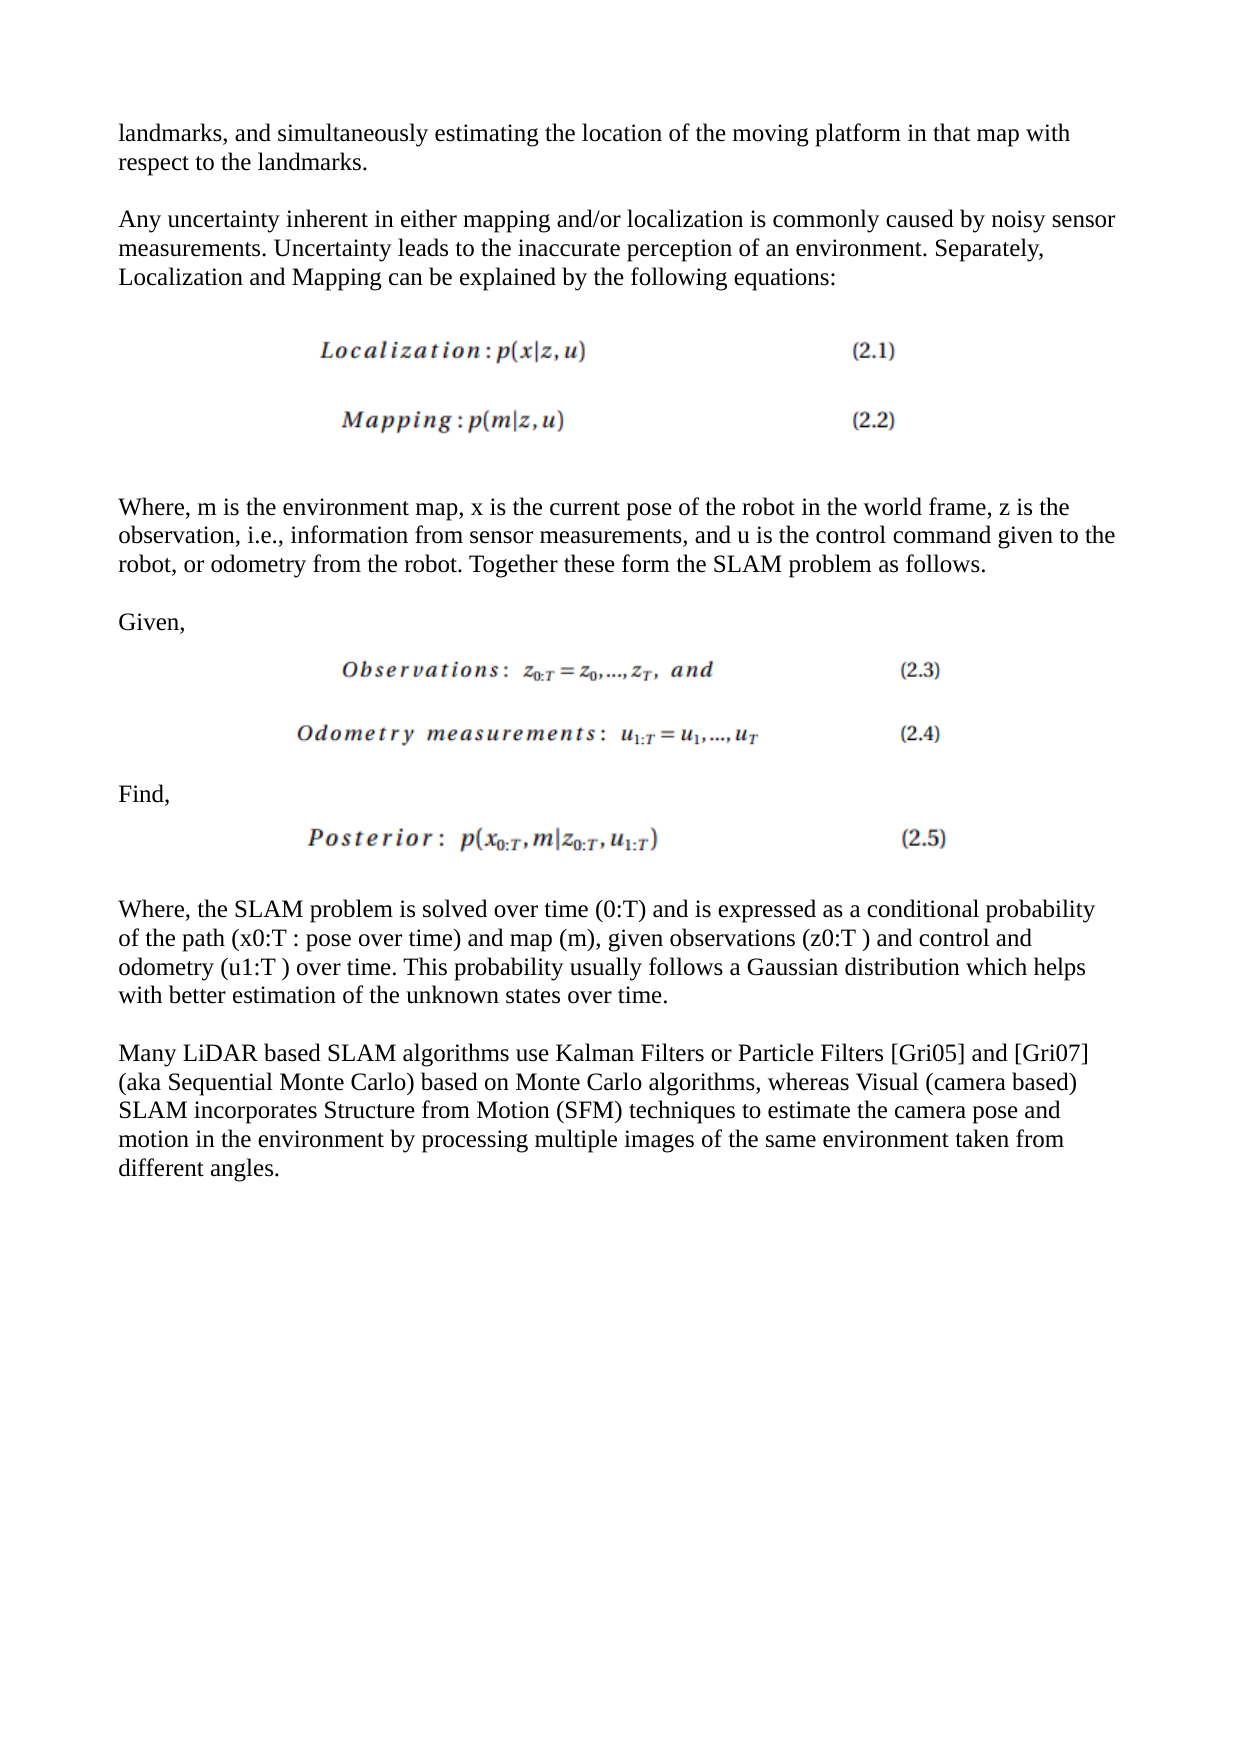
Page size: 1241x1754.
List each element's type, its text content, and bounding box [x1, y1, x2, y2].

picture [296, 319, 944, 455]
text Many LiDAR based SLAM algorithms use Kalman Filters or Particle Filters [Gri05] and [Gri07] (aka Sequential Monte Carlo) based on Monte Carlo algorithms, whereas Visual (camera based) SLAM incorporates Structure from Motion (SFM) techniques to estimate the camera pose and motion in the environment by processing multiple images of the same environment taken from different angles. [118, 1038, 1122, 1182]
text Where, m is the environment map, x is the current pose of the robot in the world frame, z is the observation, i.e., information from sensor measurements, and u is the control command given to the robot, or odometry from the robot. Together these form the SLAM problem as follows. [118, 492, 1122, 578]
text Find, [118, 779, 1122, 808]
text landmarks, and simultaneously estimating the location of the moving platform in that map with respect to the landmarks. [118, 118, 1122, 176]
picture [285, 803, 984, 872]
picture [270, 635, 971, 766]
text Any uncertainty inherent in either mapping and/or localization is commonly caused by noisy sensor measurements. Uncertainty leads to the inaccurate perception of an environment. Separately, Localization and Mapping can be explained by the following equations: [118, 204, 1122, 291]
text Where, the SLAM problem is solved over time (0:T) and is expressed as a conditional probability of the path (x0:T : pose over time) and map (m), given observations (z0:T ) and control and odometry (u1:T ) over time. This probability usually follows a Gaussian distribution which helps with better estimation of the unknown states over time. [118, 894, 1122, 1009]
text Given, [118, 607, 1122, 636]
